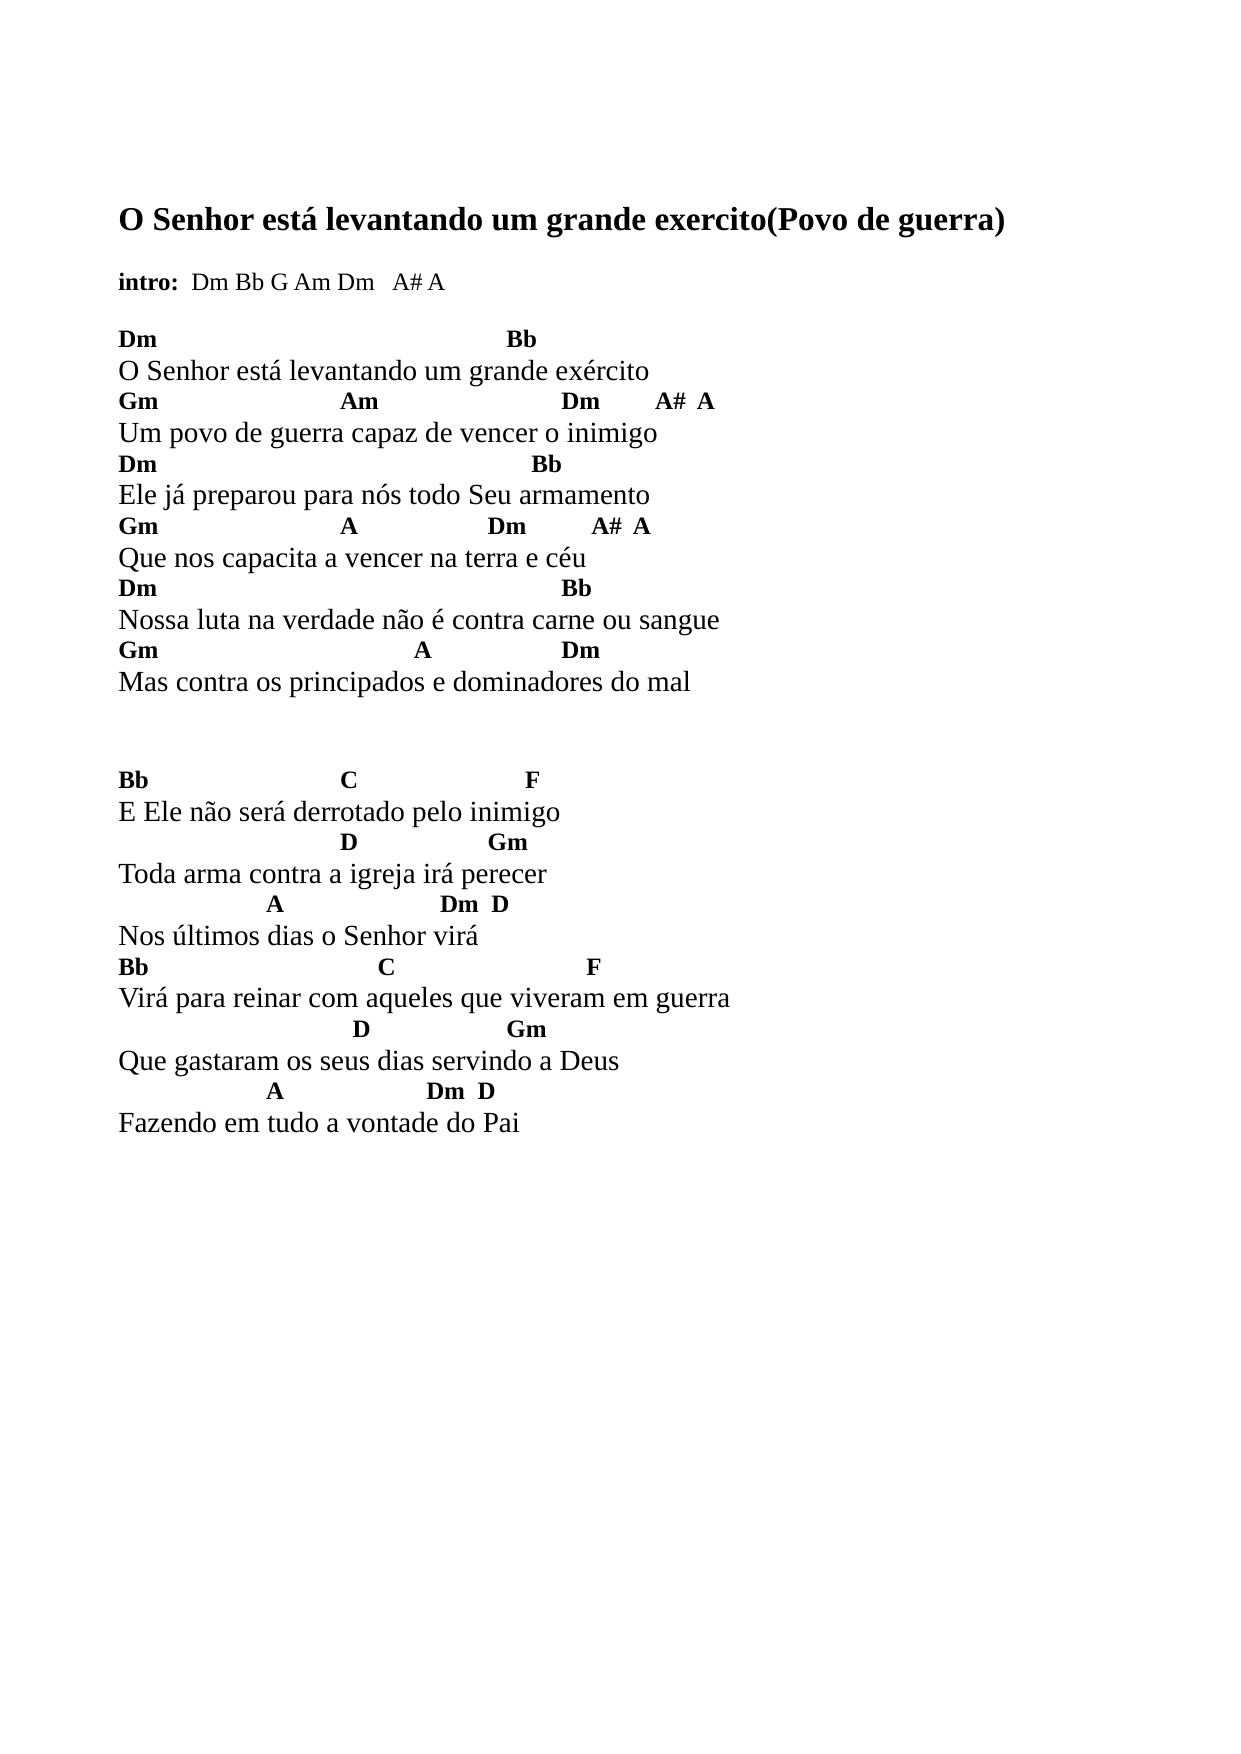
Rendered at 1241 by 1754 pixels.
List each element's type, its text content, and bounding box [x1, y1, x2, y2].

text Mas contra os principados e dominadores do mal [118, 664, 1122, 698]
text Dm Bb [118, 449, 1122, 477]
text O Senhor está levantando um grande exercito(Povo de guerra) [118, 199, 1122, 238]
text Fazendo em tudo a vontade do Pai [118, 1105, 1122, 1139]
text D Gm [118, 827, 1122, 856]
text A Dm D [118, 889, 1122, 918]
text A Dm D [118, 1076, 1122, 1105]
text Que nos capacita a vencer na terra e céu [118, 540, 1122, 573]
text D Gm [118, 1014, 1122, 1043]
text Bb C F [118, 765, 1122, 794]
text Nossa luta na verdade não é contra carne ou sangue [118, 602, 1122, 636]
text Que gastaram os seus dias servindo a Deus [118, 1043, 1122, 1076]
text Virá para reinar com aqueles que viveram em guerra [118, 981, 1122, 1014]
text O Senhor está levantando um grande exército [118, 353, 1122, 386]
text Gm Am Dm A# A [118, 386, 1122, 415]
text Gm A Dm [118, 636, 1122, 664]
text E Ele não será derrotado pelo inimigo [118, 794, 1122, 827]
text intro: Dm Bb G Am Dm A# A [118, 267, 1122, 295]
text Um povo de guerra capaz de vencer o inimigo [118, 415, 1122, 449]
text Toda arma contra a igreja irá perecer [118, 856, 1122, 889]
text Gm A Dm A# A [118, 511, 1122, 540]
text Nos últimos dias o Senhor virá [118, 918, 1122, 952]
text Dm Bb [118, 324, 1122, 353]
text Dm Bb [118, 573, 1122, 602]
text Bb C F [118, 952, 1122, 981]
text Ele já preparou para nós todo Seu armamento [118, 477, 1122, 511]
